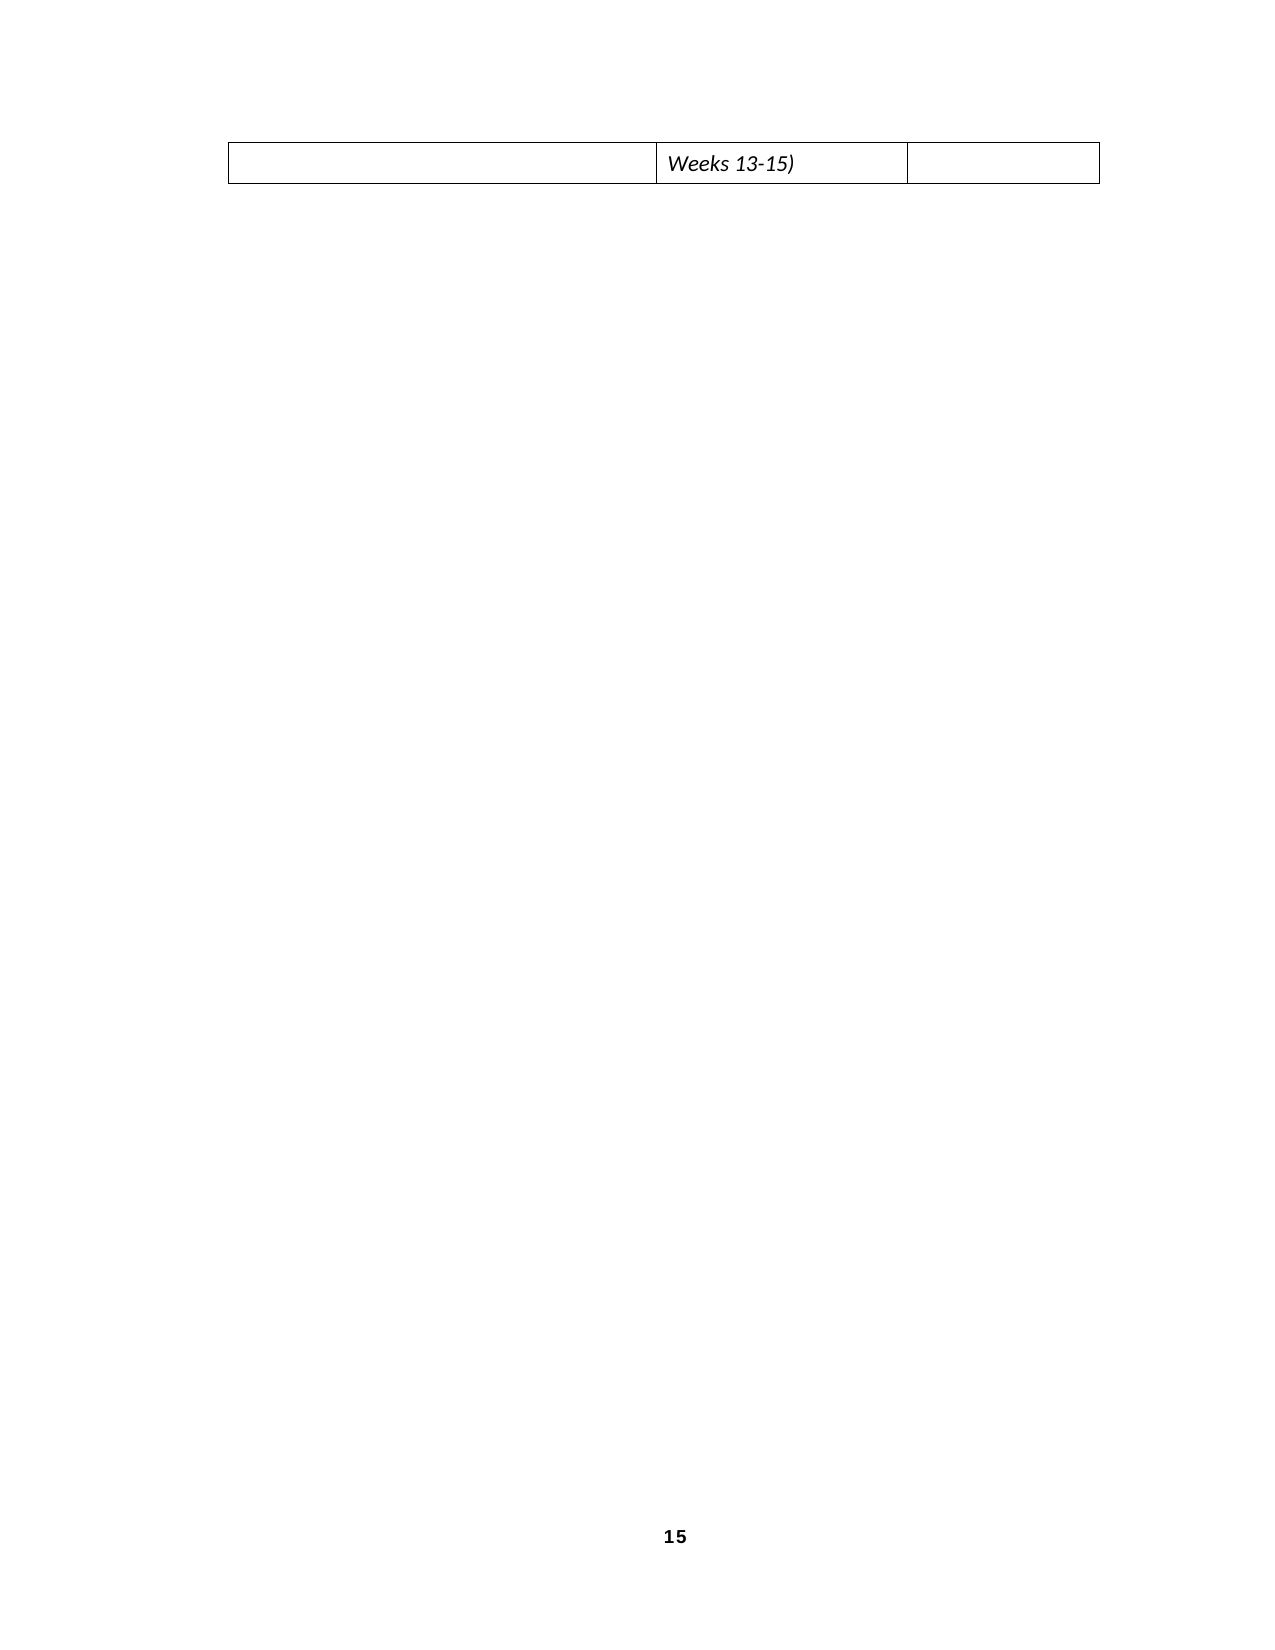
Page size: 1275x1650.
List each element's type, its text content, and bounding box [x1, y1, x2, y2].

table_cell Weeks 13-15) [657, 143, 907, 183]
table_cell [908, 143, 1099, 183]
table_cell [229, 143, 656, 183]
